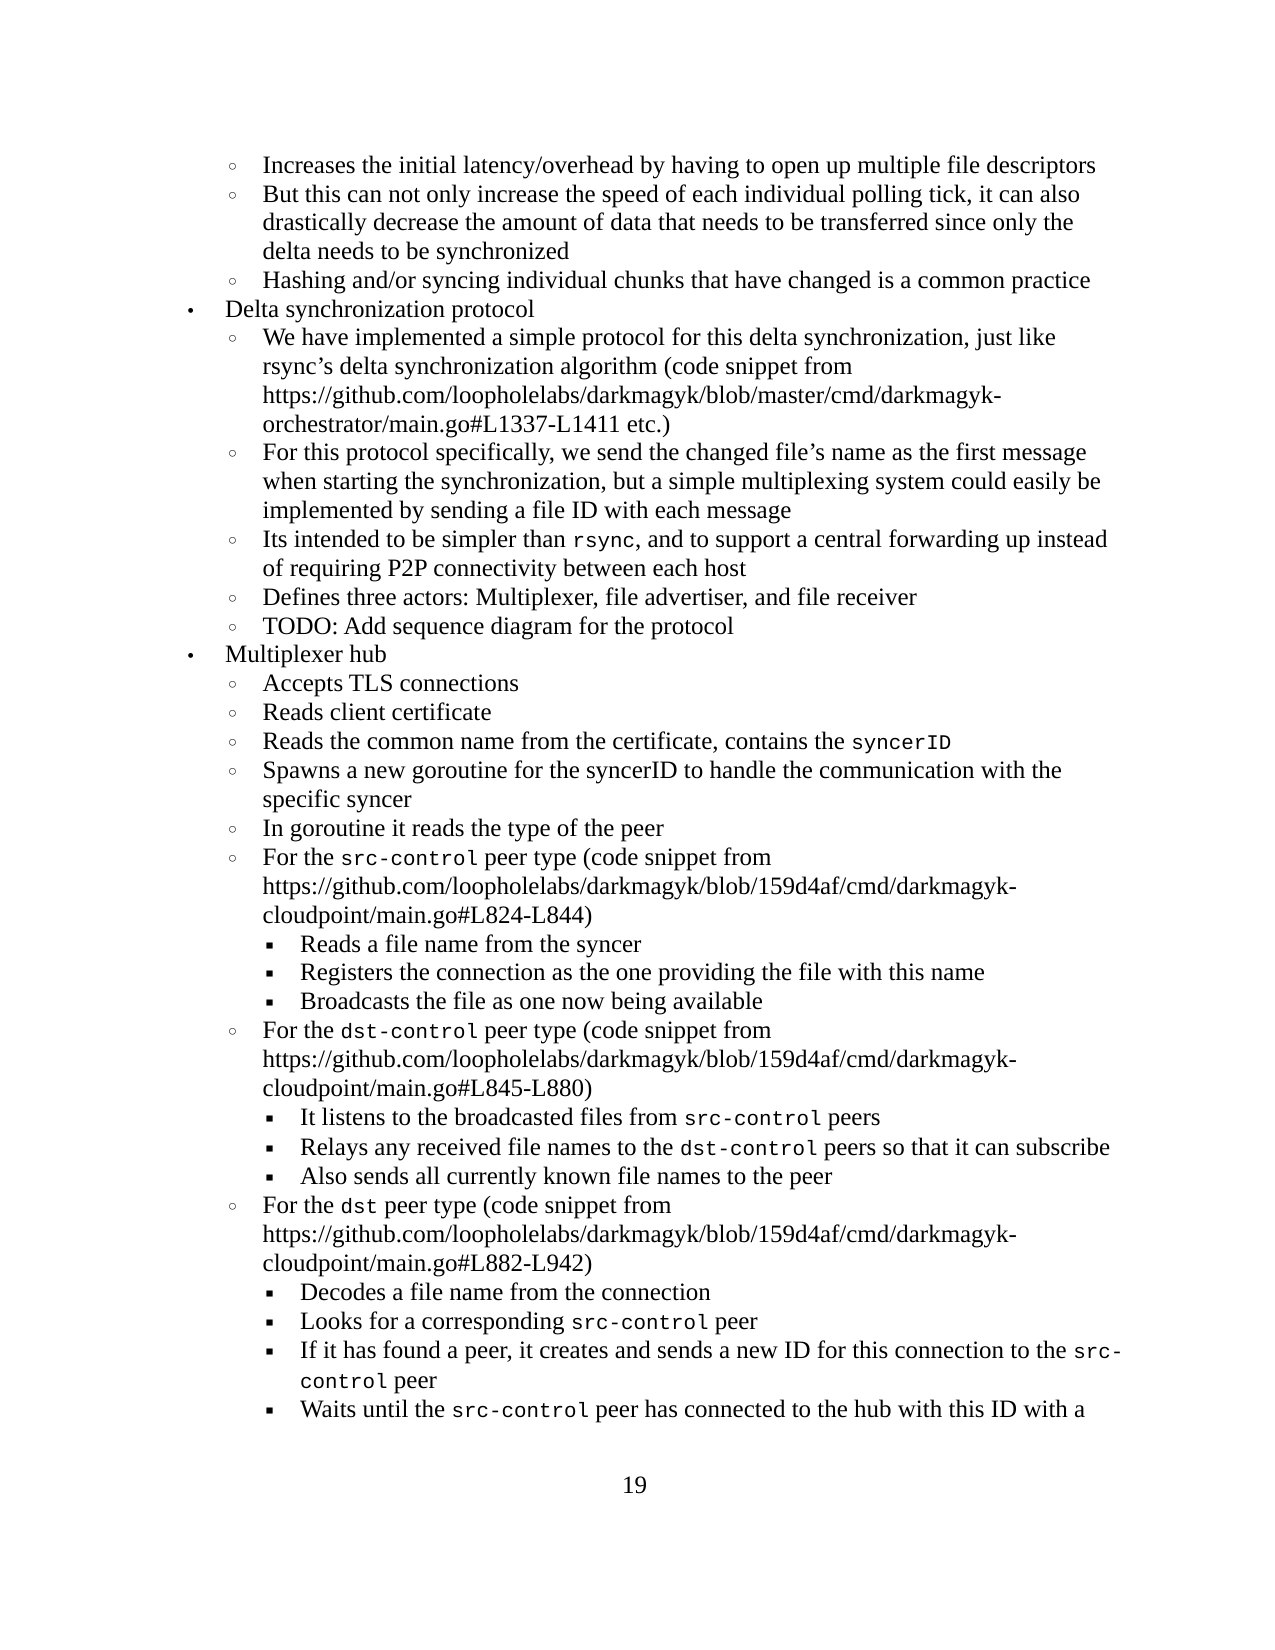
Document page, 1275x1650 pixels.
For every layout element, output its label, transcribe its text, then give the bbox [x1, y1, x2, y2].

list Broadcasts the file as one now being available [262, 986, 1125, 1015]
list Registers the connection as the one providing the file with this name [262, 957, 1125, 986]
list Accepts TLS connections [225, 668, 1125, 697]
list Increases the initial latency/overhead by having to open up multiple file descriptors [225, 150, 1125, 179]
list Reads a file name from the syncer [262, 929, 1125, 957]
list For the src-control peer type (code snippet from https://github.com/loopholelabs/darkmagyk/blob/159d4af/cmd/darkmagyk-cloudpoint/main.go#L824-L844) [225, 842, 1125, 929]
list Decodes a file name from the connection [262, 1277, 1125, 1306]
list Spawns a new goroutine for the syncerID to handle the communication with the specific syncer [225, 755, 1125, 813]
list Waits until the src-control peer has connected to the hub with this ID with a [262, 1394, 1125, 1424]
list Reads the common name from the certificate, contains the syncerID [225, 726, 1125, 755]
list Defines three actors: Multiplexer, file advertiser, and file receiver [225, 582, 1125, 611]
list For this protocol specifically, we send the changed file’s name as the first message when starting the synchronization, but a simple multiplexing system could easily be implemented by sending a file ID with each message [225, 437, 1125, 524]
list TODO: Add sequence diagram for the protocol [225, 611, 1125, 639]
list It listens to the broadcasted files from src-control peers [262, 1102, 1125, 1132]
list For the dst peer type (code snippet from https://github.com/loopholelabs/darkmagyk/blob/159d4af/cmd/darkmagyk-cloudpoint/main.go#L882-L942) [225, 1190, 1125, 1277]
list If it has found a peer, it creates and sends a new ID for this connection to the src-control peer [262, 1335, 1125, 1394]
list Relays any received file names to the dst-control peers so that it can subscribe [262, 1132, 1125, 1161]
list Reads client certificate [225, 697, 1125, 726]
list We have implemented a simple protocol for this delta synchronization, just like rsync’s delta synchronization algorithm (code snippet from https://github.com/loopholelabs/darkmagyk/blob/master/cmd/darkmagyk-orchestrator/main.go#L1337-L1411 etc.) [225, 322, 1125, 437]
list Hashing and/or syncing individual chunks that have changed is a common practice [225, 265, 1125, 294]
list Also sends all currently known file names to the peer [262, 1161, 1125, 1190]
list For the dst-control peer type (code snippet from https://github.com/loopholelabs/darkmagyk/blob/159d4af/cmd/darkmagyk-cloudpoint/main.go#L845-L880) [225, 1015, 1125, 1102]
list In goroutine it reads the type of the peer [225, 813, 1125, 842]
list But this can not only increase the speed of each individual polling tick, it can also drastically decrease the amount of data that needs to be transferred since only the delta needs to be synchronized [225, 179, 1125, 265]
list Its intended to be simpler than rsync, and to support a central forwarding up instead of requiring P2P connectivity between each host [225, 524, 1125, 582]
list Looks for a corresponding src-control peer [262, 1306, 1125, 1335]
list Multiplexer hub [187, 639, 1125, 668]
list Delta synchronization protocol [187, 294, 1125, 322]
